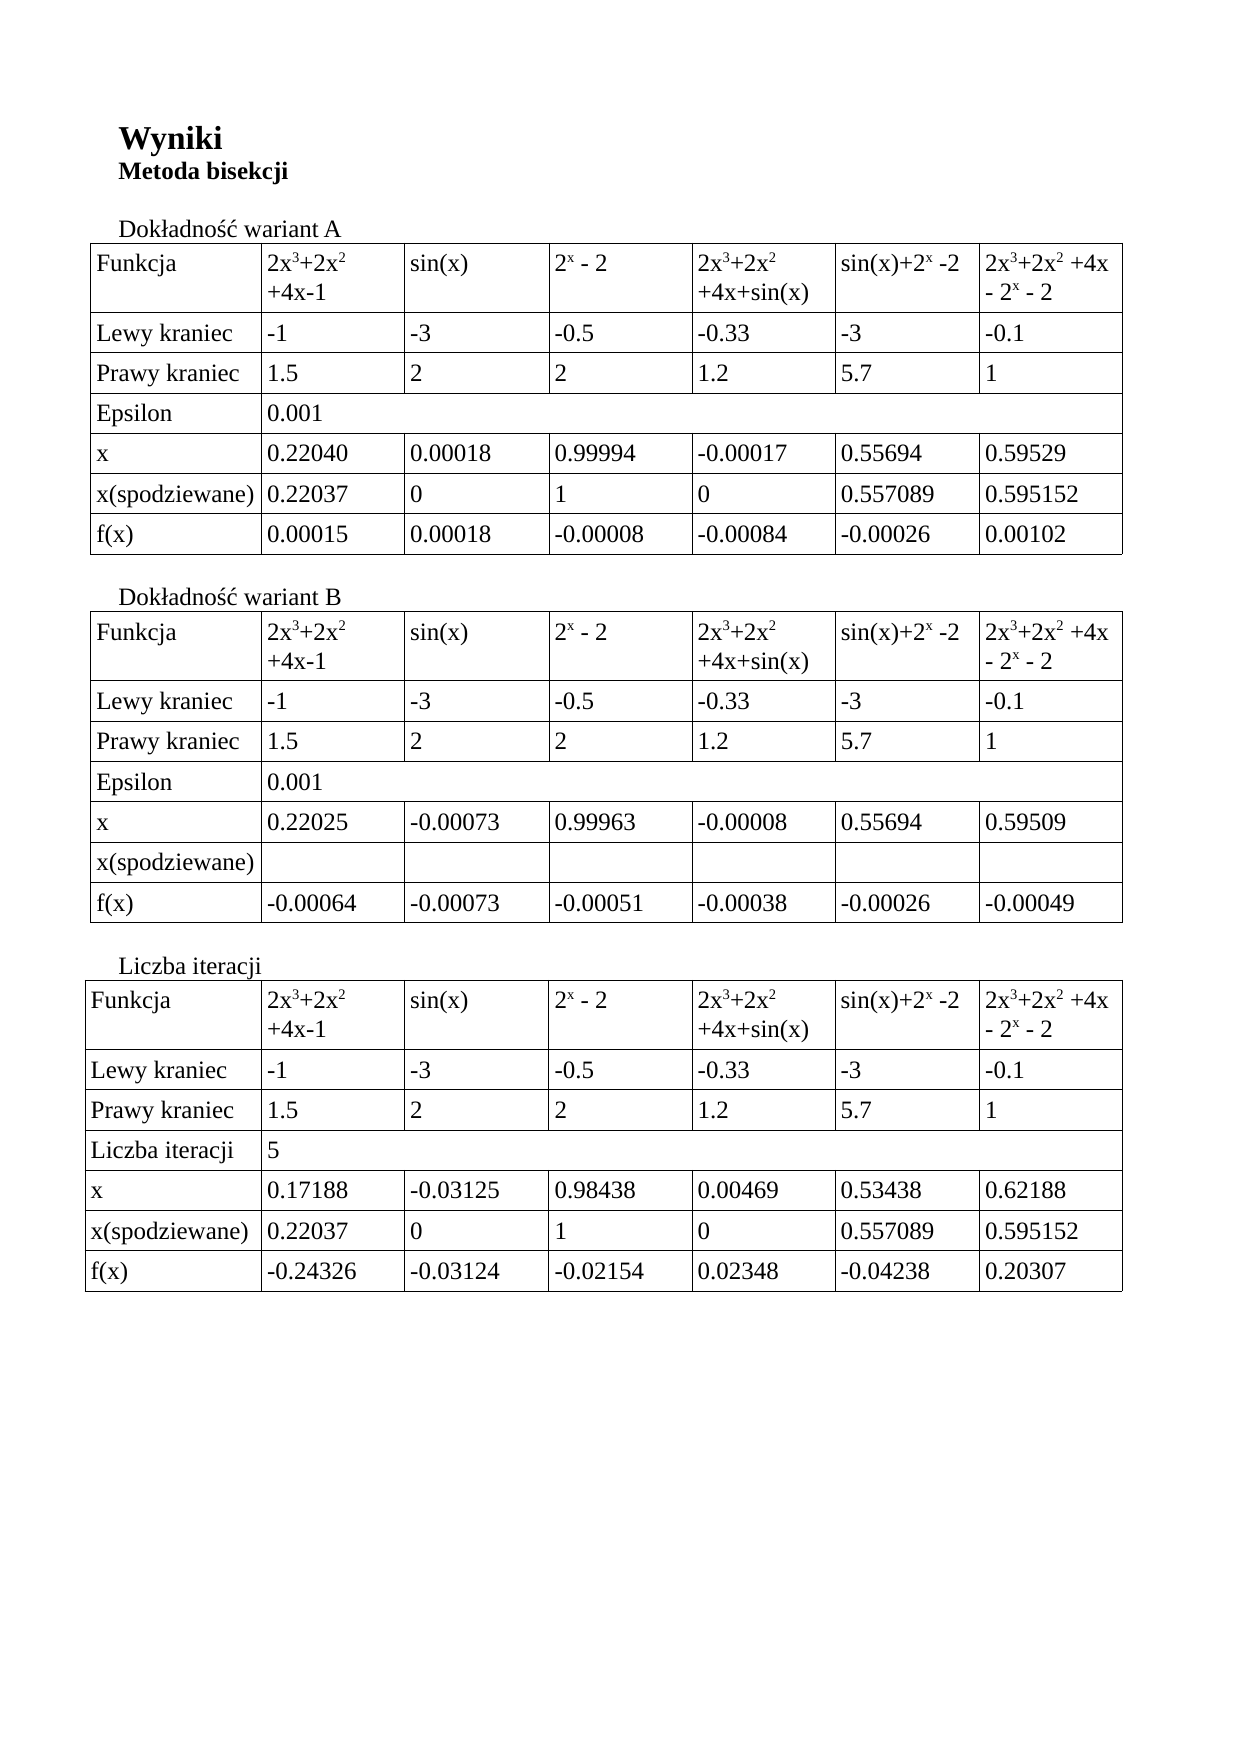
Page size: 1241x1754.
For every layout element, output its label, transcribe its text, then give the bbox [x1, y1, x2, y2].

table_cell 0 [693, 474, 835, 513]
table_cell 0.001 [262, 762, 1122, 801]
table_cell 2 [405, 722, 549, 761]
table_cell -1 [262, 313, 404, 352]
table_cell 5.7 [836, 1090, 979, 1129]
table_cell x(spodziewane) [91, 474, 261, 513]
table_cell 0.53438 [836, 1171, 979, 1210]
table_header 2x3+2x2 +4x+sin(x) [693, 244, 835, 312]
table_cell x [86, 1171, 261, 1210]
table_header sin(x) [405, 612, 549, 680]
table_cell 2 [550, 722, 692, 761]
table_cell 0.20307 [980, 1251, 1122, 1291]
table_cell -0.5 [550, 313, 692, 352]
table_cell -0.33 [693, 313, 835, 352]
table_cell -0.04238 [836, 1251, 979, 1291]
table_cell 0 [405, 474, 549, 513]
table_cell 1.2 [693, 1090, 835, 1129]
table_cell 0.22040 [262, 434, 404, 473]
table_header Funkcja [91, 612, 261, 680]
table_cell 0.22037 [262, 1211, 404, 1250]
table_cell -3 [836, 1050, 979, 1089]
table_header 2x3+2x2 +4x-1 [262, 612, 404, 680]
table_cell -0.02154 [549, 1251, 692, 1291]
table_cell -0.00008 [550, 514, 692, 554]
table_cell Epsilon [91, 762, 261, 801]
table_cell 5 [262, 1131, 1122, 1170]
table_cell 0.00015 [262, 514, 404, 554]
table_cell Lewy kraniec [86, 1050, 261, 1089]
table_cell -3 [836, 681, 979, 721]
table_cell -0.33 [693, 681, 835, 721]
table_header 2x - 2 [550, 244, 692, 312]
table_cell -0.00051 [550, 883, 692, 922]
table_cell 0.22037 [262, 474, 404, 513]
table_cell -0.00073 [405, 802, 549, 842]
table_cell 0.595152 [980, 1211, 1122, 1250]
table_cell [262, 843, 404, 882]
table_cell 0.55694 [836, 802, 979, 842]
text Liczba iteracji [118, 951, 1122, 980]
table_cell 2 [549, 1090, 692, 1129]
table_cell 0.59529 [980, 434, 1122, 473]
table_header Funkcja [91, 244, 261, 312]
table_cell 0.001 [262, 394, 1122, 433]
table_header 2x3+2x2 +4x+sin(x) [693, 612, 835, 680]
table_cell f(x) [91, 514, 261, 554]
table_cell Epsilon [91, 394, 261, 433]
table_header 2x3+2x2 +4x-1 [262, 981, 404, 1049]
table_cell [980, 843, 1122, 882]
table_cell Liczba iteracji [86, 1131, 261, 1170]
table_cell -0.1 [980, 681, 1122, 721]
table_cell -0.5 [549, 1050, 692, 1089]
table_cell [836, 843, 979, 882]
table_cell -0.1 [980, 313, 1122, 352]
table_cell 0.02348 [693, 1251, 835, 1291]
table_header 2x3+2x2 +4x+sin(x) [693, 981, 835, 1049]
table_header sin(x) [405, 244, 549, 312]
table_cell 0.17188 [262, 1171, 404, 1210]
table_cell -1 [262, 1050, 404, 1089]
table_cell -0.00008 [693, 802, 835, 842]
table_cell -0.00049 [980, 883, 1122, 922]
table_cell 0.99963 [550, 802, 692, 842]
table_cell 1 [549, 1211, 692, 1250]
table_cell 0.00469 [693, 1171, 835, 1210]
table_cell -1 [262, 681, 404, 721]
table_header sin(x)+2x -2 [836, 244, 979, 312]
table_cell f(x) [86, 1251, 261, 1291]
table_cell -0.5 [550, 681, 692, 721]
table_cell 0.00102 [980, 514, 1122, 554]
table_cell -0.00017 [693, 434, 835, 473]
table_header 2x3+2x2 +4x - 2x - 2 [980, 612, 1122, 680]
text Dokładność wariant B [118, 582, 1122, 611]
table_header 2x - 2 [549, 981, 692, 1049]
table_cell 0.98438 [549, 1171, 692, 1210]
table_cell -0.00084 [693, 514, 835, 554]
table_cell 2 [405, 1090, 548, 1129]
table_cell [550, 843, 692, 882]
table_cell -0.24326 [262, 1251, 404, 1291]
table_cell 1 [980, 353, 1122, 392]
table_cell 0.00018 [405, 514, 549, 554]
table_cell 0.22025 [262, 802, 404, 842]
table_cell 1.5 [262, 722, 404, 761]
table_cell 1 [980, 722, 1122, 761]
table_cell -0.00026 [836, 883, 979, 922]
table_header sin(x)+2x -2 [836, 981, 979, 1049]
text Wyniki [118, 118, 1122, 156]
table_cell x [91, 802, 261, 842]
table_header 2x - 2 [550, 612, 692, 680]
table_header 2x3+2x2 +4x - 2x - 2 [980, 981, 1122, 1049]
table_cell 0.55694 [836, 434, 979, 473]
table_cell 1.5 [262, 1090, 404, 1129]
table_cell x [91, 434, 261, 473]
table_cell 0 [405, 1211, 548, 1250]
text Dokładność wariant A [118, 214, 1122, 243]
table_cell x(spodziewane) [86, 1211, 261, 1250]
table_cell 1.5 [262, 353, 404, 392]
table_cell -0.1 [980, 1050, 1122, 1089]
table_header Funkcja [86, 981, 261, 1049]
table_cell -3 [836, 313, 979, 352]
table_cell 0.595152 [980, 474, 1122, 513]
table_cell 5.7 [836, 722, 979, 761]
table_cell 0.557089 [836, 474, 979, 513]
table_header sin(x) [405, 981, 548, 1049]
table_cell 2 [550, 353, 692, 392]
table_cell 0.99994 [550, 434, 692, 473]
table_cell 1 [980, 1090, 1122, 1129]
table_cell -0.00026 [836, 514, 979, 554]
table_cell -0.00038 [693, 883, 835, 922]
table_cell 0.62188 [980, 1171, 1122, 1210]
table_cell 0.59509 [980, 802, 1122, 842]
table_cell 1.2 [693, 722, 835, 761]
table_cell -3 [405, 681, 549, 721]
table_cell -0.03125 [405, 1171, 548, 1210]
table_cell f(x) [91, 883, 261, 922]
table_cell Prawy kraniec [86, 1090, 261, 1129]
table_cell x(spodziewane) [91, 843, 261, 882]
table_cell -0.00073 [405, 883, 549, 922]
table_cell -3 [405, 313, 549, 352]
table_cell -0.03124 [405, 1251, 548, 1291]
table_cell 2 [405, 353, 549, 392]
table_header sin(x)+2x -2 [836, 612, 979, 680]
table_cell -3 [405, 1050, 548, 1089]
table_cell Lewy kraniec [91, 681, 261, 721]
table_cell Prawy kraniec [91, 722, 261, 761]
table_cell [693, 843, 835, 882]
table_cell [405, 843, 549, 882]
table_cell -0.00064 [262, 883, 404, 922]
table_cell Prawy kraniec [91, 353, 261, 392]
text Metoda bisekcji [118, 156, 1122, 214]
table_cell 0 [693, 1211, 835, 1250]
table_cell 0.557089 [836, 1211, 979, 1250]
table_cell 0.00018 [405, 434, 549, 473]
table_cell 1 [550, 474, 692, 513]
table_cell 5.7 [836, 353, 979, 392]
table_cell -0.33 [693, 1050, 835, 1089]
table_header 2x3+2x2 +4x-1 [262, 244, 404, 312]
table_cell Lewy kraniec [91, 313, 261, 352]
table_header 2x3+2x2 +4x - 2x - 2 [980, 244, 1122, 312]
table_cell 1.2 [693, 353, 835, 392]
